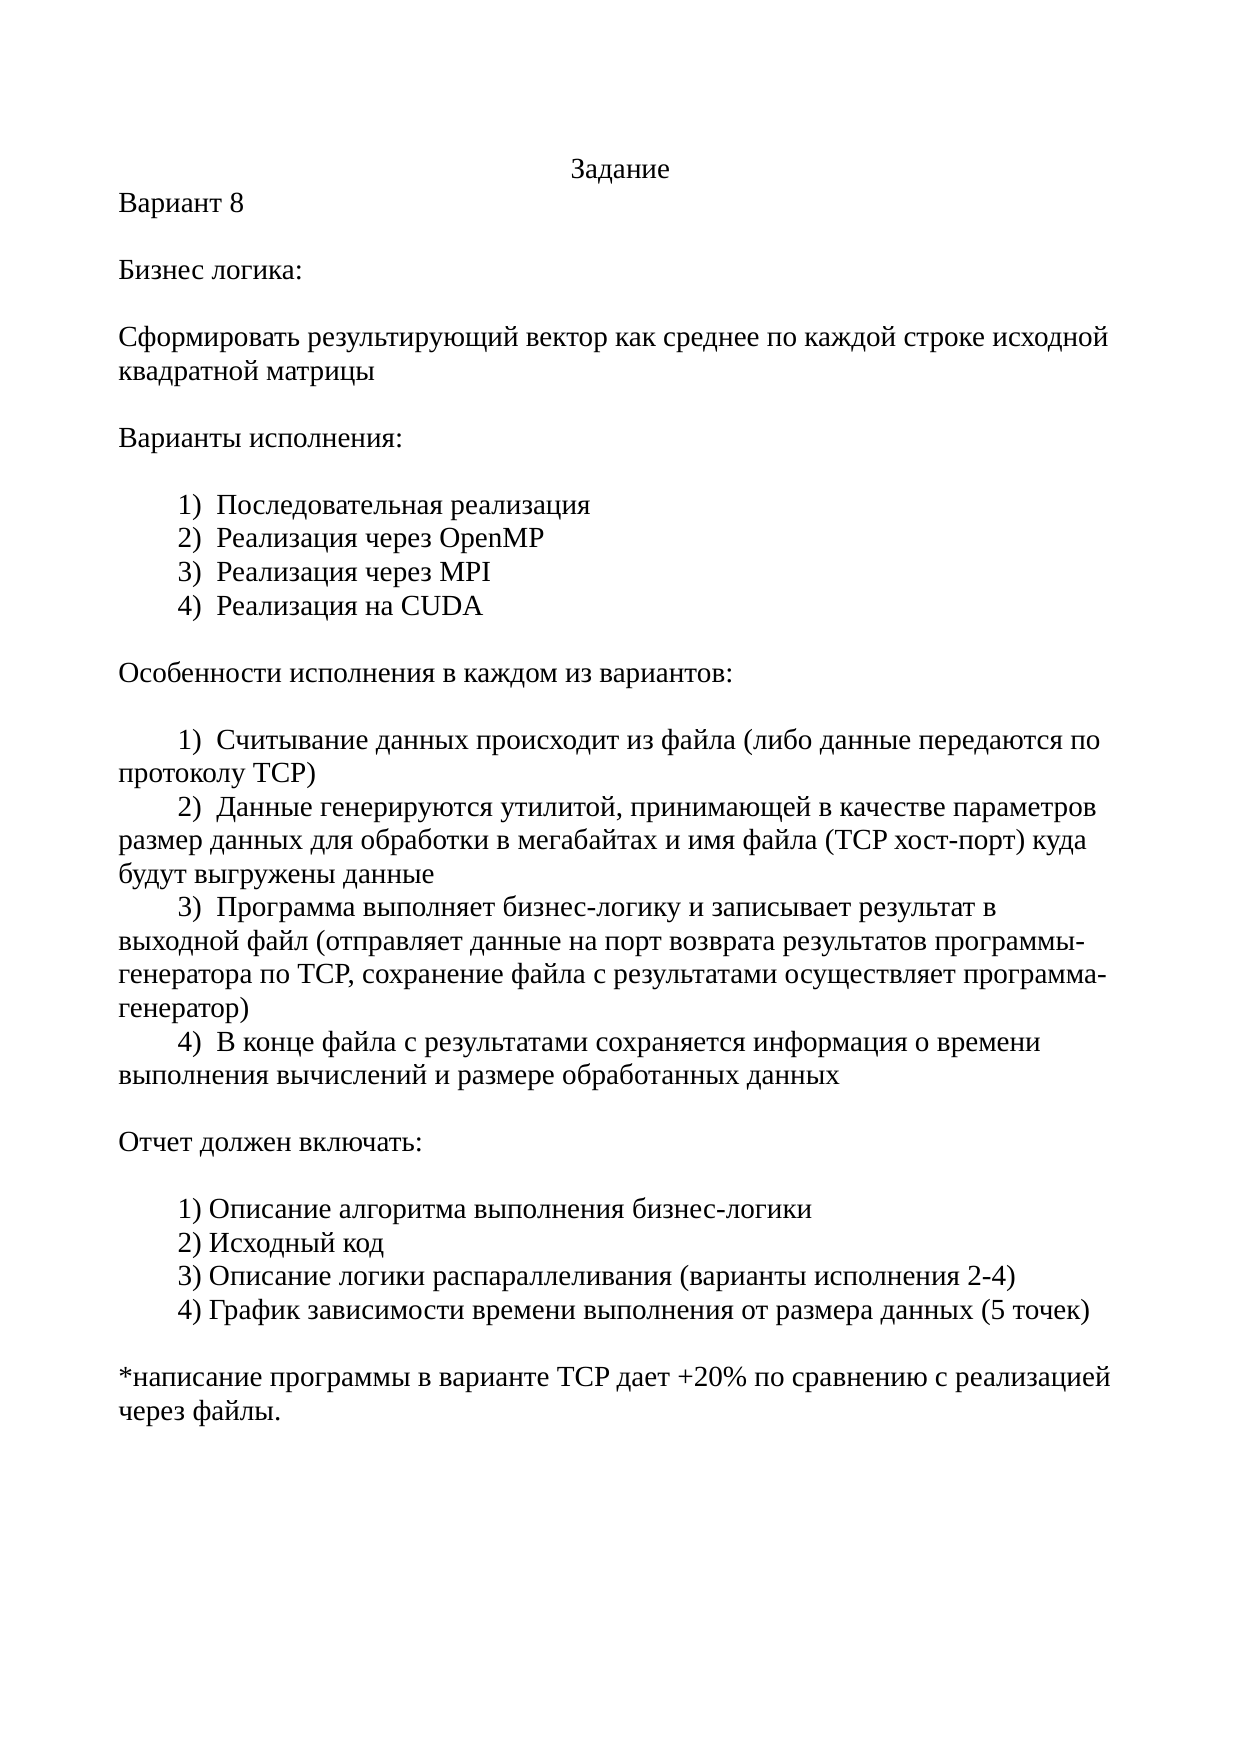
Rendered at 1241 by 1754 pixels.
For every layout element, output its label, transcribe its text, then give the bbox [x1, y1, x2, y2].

text 2) Исходный код [118, 1225, 1122, 1258]
text *написание программы в варианте TCP дает +20% по сравнению с реализацией через файлы. [118, 1359, 1122, 1426]
text Варианты исполнения: [118, 420, 1122, 453]
text 3) Программа выполняет бизнес-логику и записывает результат в выходной файл (отправляет данные на порт возврата результатов программы-генератора по TCP, сохранение файла с результатами осуществляет программа-генератор) [118, 889, 1122, 1024]
text 2) Реализация через OpenMP [118, 521, 1122, 554]
text 1) Описание алгоритма выполнения бизнес-логики [118, 1191, 1122, 1225]
text 4) График зависимости времени выполнения от размера данных (5 точек) [118, 1292, 1122, 1326]
text 1) Последовательная реализация [118, 487, 1122, 521]
text Бизнес логика: [118, 252, 1122, 286]
text 3) Реализация через MPI [118, 554, 1122, 588]
text Задание [118, 152, 1122, 185]
text 3) Описание логики распараллеливания (варианты исполнения 2-4) [118, 1258, 1122, 1292]
text 4) В конце файла с результатами сохраняется информация о времени выполнения вычислений и размере обработанных данных [118, 1024, 1122, 1091]
text 2) Данные генерируются утилитой, принимающей в качестве параметров размер данных для обработки в мегабайтах и имя файла (TCP хост-порт) куда будут выгружены данные [118, 789, 1122, 889]
text 4) Реализация на CUDA [118, 588, 1122, 621]
text Особенности исполнения в каждом из вариантов: [118, 655, 1122, 688]
text Вариант 8 [118, 185, 1122, 219]
text Сформировать результирующий вектор как среднее по каждой строке исходной квадратной матрицы [118, 319, 1122, 386]
text 1) Считывание данных происходит из файла (либо данные передаются по протоколу TCP) [118, 722, 1122, 789]
text Отчет должен включать: [118, 1124, 1122, 1158]
